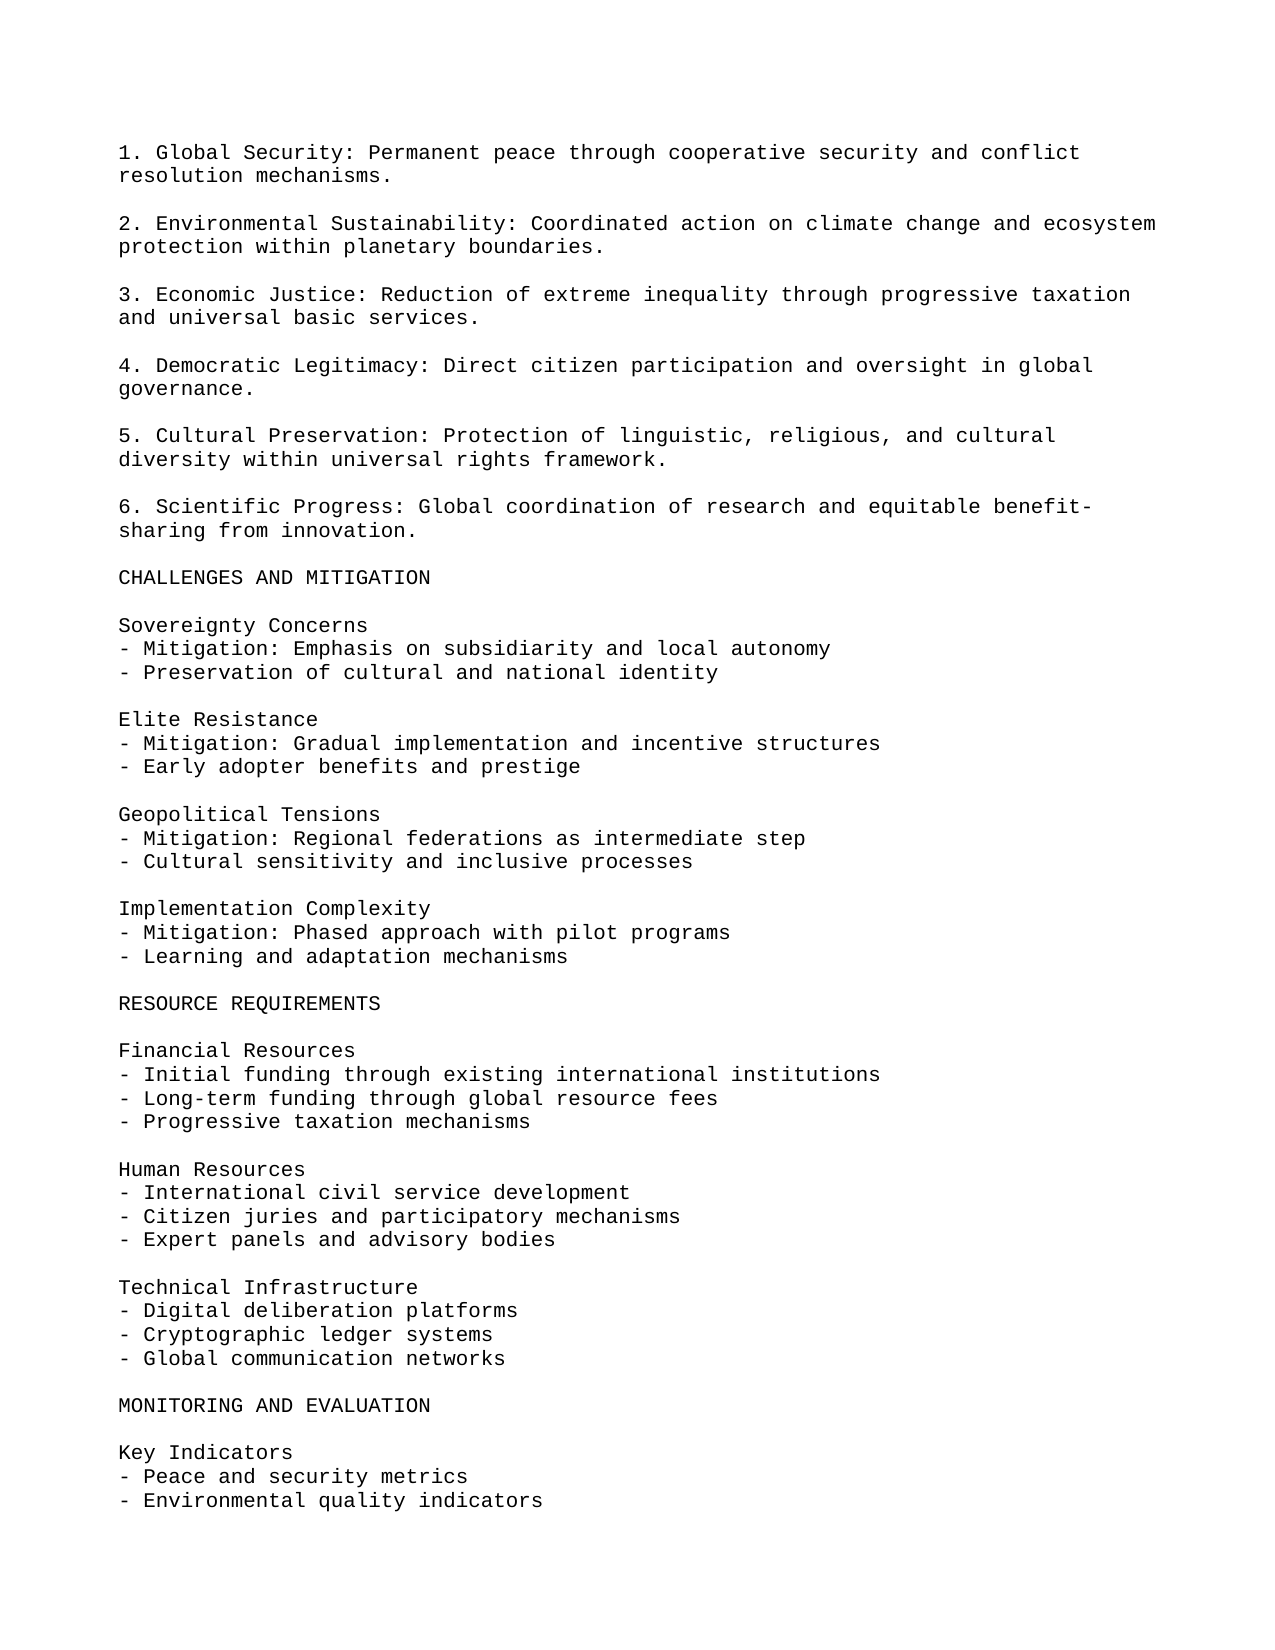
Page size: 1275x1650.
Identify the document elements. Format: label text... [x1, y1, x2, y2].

text Geopolitical Tensions [118, 804, 1157, 827]
text 4. Democratic Legitimacy: Direct citizen participation and oversight in global governance. [118, 354, 1157, 402]
text 1. Global Security: Permanent peace through cooperative security and conflict resolution mechanisms. [118, 142, 1157, 189]
text Human Resources [118, 1158, 1157, 1182]
text - Preservation of cultural and national identity [118, 662, 1157, 686]
text - Cryptographic ledger systems [118, 1324, 1157, 1348]
text 2. Environmental Sustainability: Coordinated action on climate change and ecosystem protection within planetary boundaries. [118, 213, 1157, 260]
text - Environmental quality indicators [118, 1489, 1157, 1513]
text - Peace and security metrics [118, 1466, 1157, 1489]
text - Early adopter benefits and prestige [118, 757, 1157, 780]
text - Mitigation: Gradual implementation and incentive structures [118, 733, 1157, 757]
text - International civil service development [118, 1182, 1157, 1206]
text - Mitigation: Phased approach with pilot programs [118, 922, 1157, 946]
text Key Indicators [118, 1442, 1157, 1466]
text MONITORING AND EVALUATION [118, 1395, 1157, 1419]
text 6. Scientific Progress: Global coordination of research and equitable benefit-sharing from innovation. [118, 496, 1157, 544]
text Elite Resistance [118, 709, 1157, 733]
text RESOURCE REQUIREMENTS [118, 993, 1157, 1017]
text CHALLENGES AND MITIGATION [118, 567, 1157, 591]
text - Global communication networks [118, 1348, 1157, 1371]
text - Long-term funding through global resource fees [118, 1088, 1157, 1111]
text - Citizen juries and participatory mechanisms [118, 1206, 1157, 1229]
text - Progressive taxation mechanisms [118, 1111, 1157, 1135]
text - Mitigation: Emphasis on subsidiarity and local autonomy [118, 638, 1157, 662]
text 3. Economic Justice: Reduction of extreme inequality through progressive taxation and universal basic services. [118, 284, 1157, 331]
text - Cultural sensitivity and inclusive processes [118, 851, 1157, 875]
text - Initial funding through existing international institutions [118, 1064, 1157, 1088]
text 5. Cultural Preservation: Protection of linguistic, religious, and cultural diversity within universal rights framework. [118, 426, 1157, 473]
text - Mitigation: Regional federations as intermediate step [118, 827, 1157, 851]
text Sovereignty Concerns [118, 615, 1157, 638]
text - Learning and adaptation mechanisms [118, 946, 1157, 969]
text - Digital deliberation platforms [118, 1300, 1157, 1324]
text - Expert panels and advisory bodies [118, 1229, 1157, 1253]
text Financial Resources [118, 1040, 1157, 1064]
text Implementation Complexity [118, 898, 1157, 922]
text Technical Infrastructure [118, 1277, 1157, 1300]
